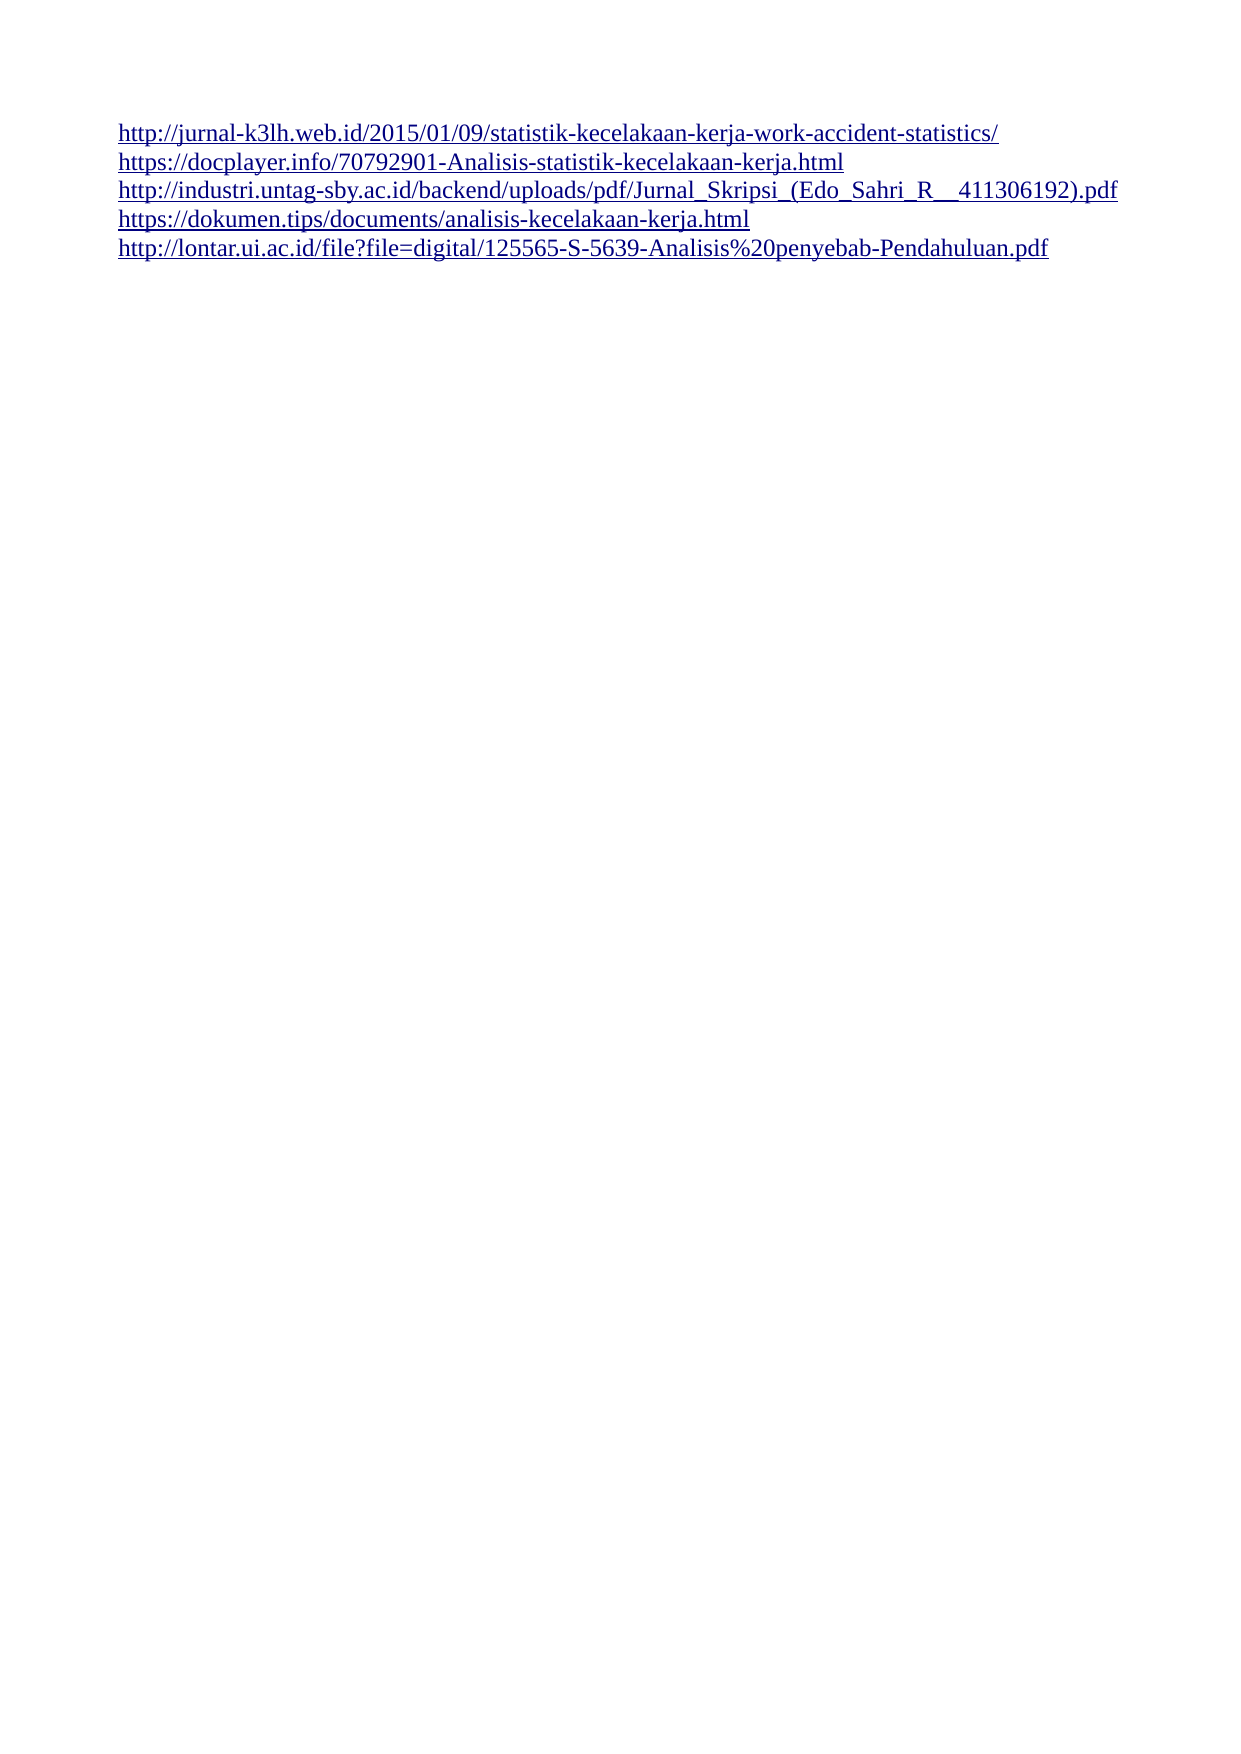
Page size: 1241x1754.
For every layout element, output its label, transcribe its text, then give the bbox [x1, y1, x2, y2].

text http://jurnal-k3lh.web.id/2015/01/09/statistik-kecelakaan-kerja-work-accident-statistics/ [118, 118, 1122, 147]
text http://lontar.ui.ac.id/file?file=digital/125565-S-5639-Analisis%20penyebab-Pendahuluan.pdf [118, 233, 1122, 262]
text https://docplayer.info/70792901-Analisis-statistik-kecelakaan-kerja.html [118, 147, 1122, 176]
text https://dokumen.tips/documents/analisis-kecelakaan-kerja.html [118, 204, 1122, 233]
text http://industri.untag-sby.ac.id/backend/uploads/pdf/Jurnal_Skripsi_(Edo_Sahri_R__411306192).pdf [118, 176, 1122, 204]
